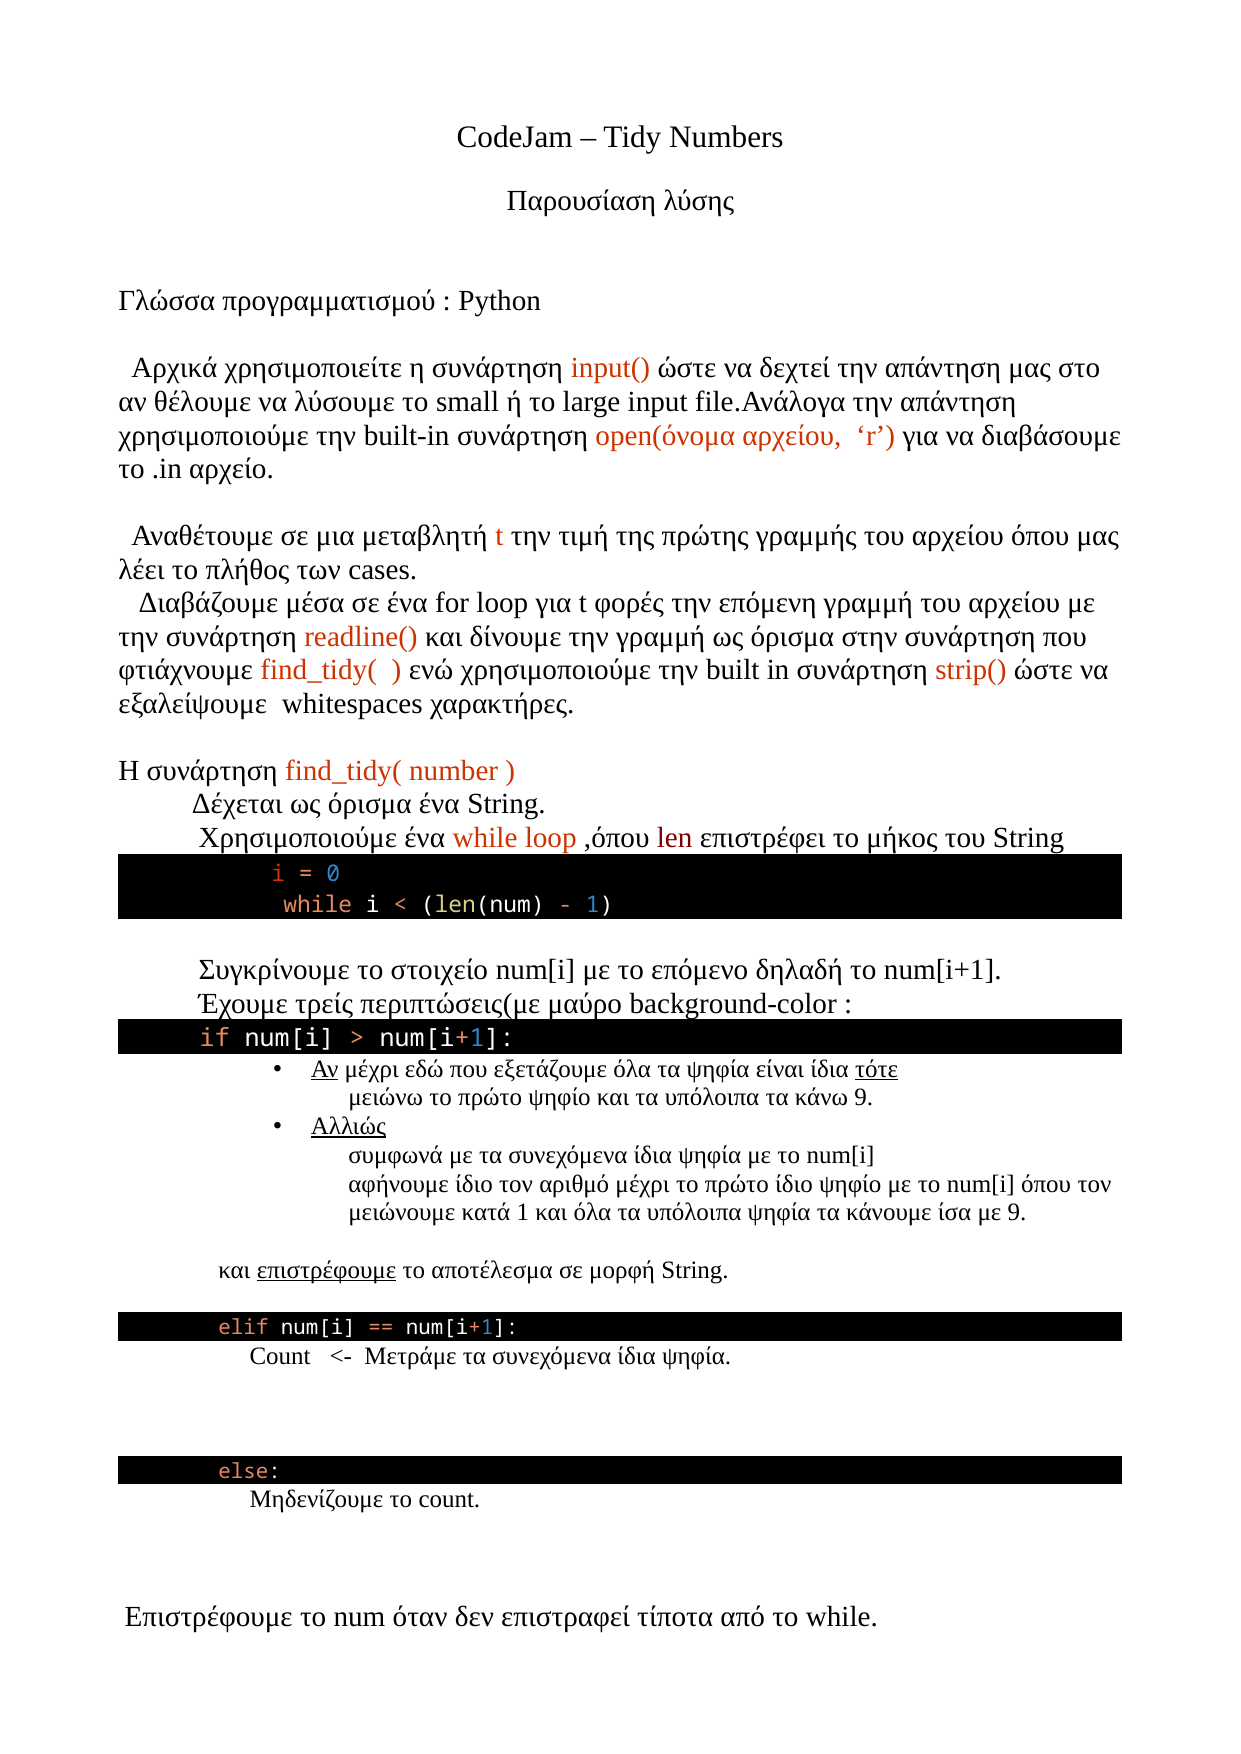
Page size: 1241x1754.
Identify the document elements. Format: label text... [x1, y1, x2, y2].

list αφήνουμε ίδιο τον αριθμό μέχρι το πρώτο ίδιο ψηφίο με το num[i] όπου τον μειώνουμε κατά 1 και όλα τα υπόλοιπα ψηφία τα κάνουμε ίσα με 9. [311, 1169, 1122, 1226]
text Η συνάρτηση find_tidy( number ) [118, 753, 1122, 787]
text Χρησιμοποιούμε ένα while loop ,όπου len επιστρέφει το μήκος του String [118, 820, 1122, 854]
text else: [118, 1456, 1122, 1484]
list μειώνω το πρώτο ψηφίο και τα υπόλοιπα τα κάνω 9. [273, 1082, 1122, 1111]
text και επιστρέφουμε το αποτέλεσμα σε μορφή String. [118, 1255, 1122, 1284]
text while i < (len(num) - 1) [118, 888, 1122, 919]
text Γλώσσα προγραμματισμού : Python [118, 283, 1122, 317]
list συμφωνά με τα συνεχόμενα ίδια ψηφία με το num[i] [273, 1140, 1122, 1169]
text CodeJam – Tidy Numbers [118, 118, 1122, 154]
text Επιστρέφουμε το num όταν δεν επιστραφεί τίποτα από το while. [118, 1599, 1122, 1633]
text Συγκρίνουμε το στοιχείο num[i] με το επόμενο δηλαδή το num[i+1]. [118, 952, 1122, 986]
text i = 0 [118, 854, 1122, 888]
text Αναθέτουμε σε μια μεταβλητή t την τιμή της πρώτης γραμμής του αρχείου όπου μας λέει το πλήθος των cases. [118, 518, 1122, 585]
text Διαβάζουμε μέσα σε ένα for loop για t φορές την επόμενη γραμμή του αρχείου με την συνάρτηση readline() και δίνουμε την γραμμή ως όρισμα στην συνάρτηση που φτιάχνουμε find_tidy( ) ενώ χρησιμοποιούμε την built in συνάρτηση strip() ώστε να εξαλείψουμε whitespaces χαρακτήρες. [118, 585, 1122, 719]
text Δέχεται ως όρισμα ένα String. [118, 787, 1122, 820]
list Αν μέχρι εδώ που εξετάζουμε όλα τα ψηφία είναι ίδια τότε [273, 1054, 1122, 1082]
text Παρουσίαση λύσης [118, 183, 1122, 216]
text Count <- Μετράμε τα συνεχόμενα ίδια ψηφία. [118, 1341, 1122, 1369]
text if num[i] > num[i+1]: [118, 1019, 1122, 1054]
text Αρχικά χρησιμοποιείτε η συνάρτηση input() ώστε να δεχτεί την απάντηση μας στο αν θέλουμε να λύσουμε το small ή το large input file.Ανάλογα την απάντηση χρησιμοποιούμε την built-in συνάρτηση open(όνομα αρχείου, ‘r’) για να διαβάσουμε το .in αρχείο. [118, 351, 1122, 485]
text Έχουμε τρείς περιπτώσεις(με μαύρο background-color : [118, 986, 1122, 1019]
text elif num[i] == num[i+1]: [118, 1312, 1122, 1341]
text Μηδενίζουμε το count. [118, 1484, 1122, 1513]
list Αλλιώς [273, 1111, 1122, 1140]
